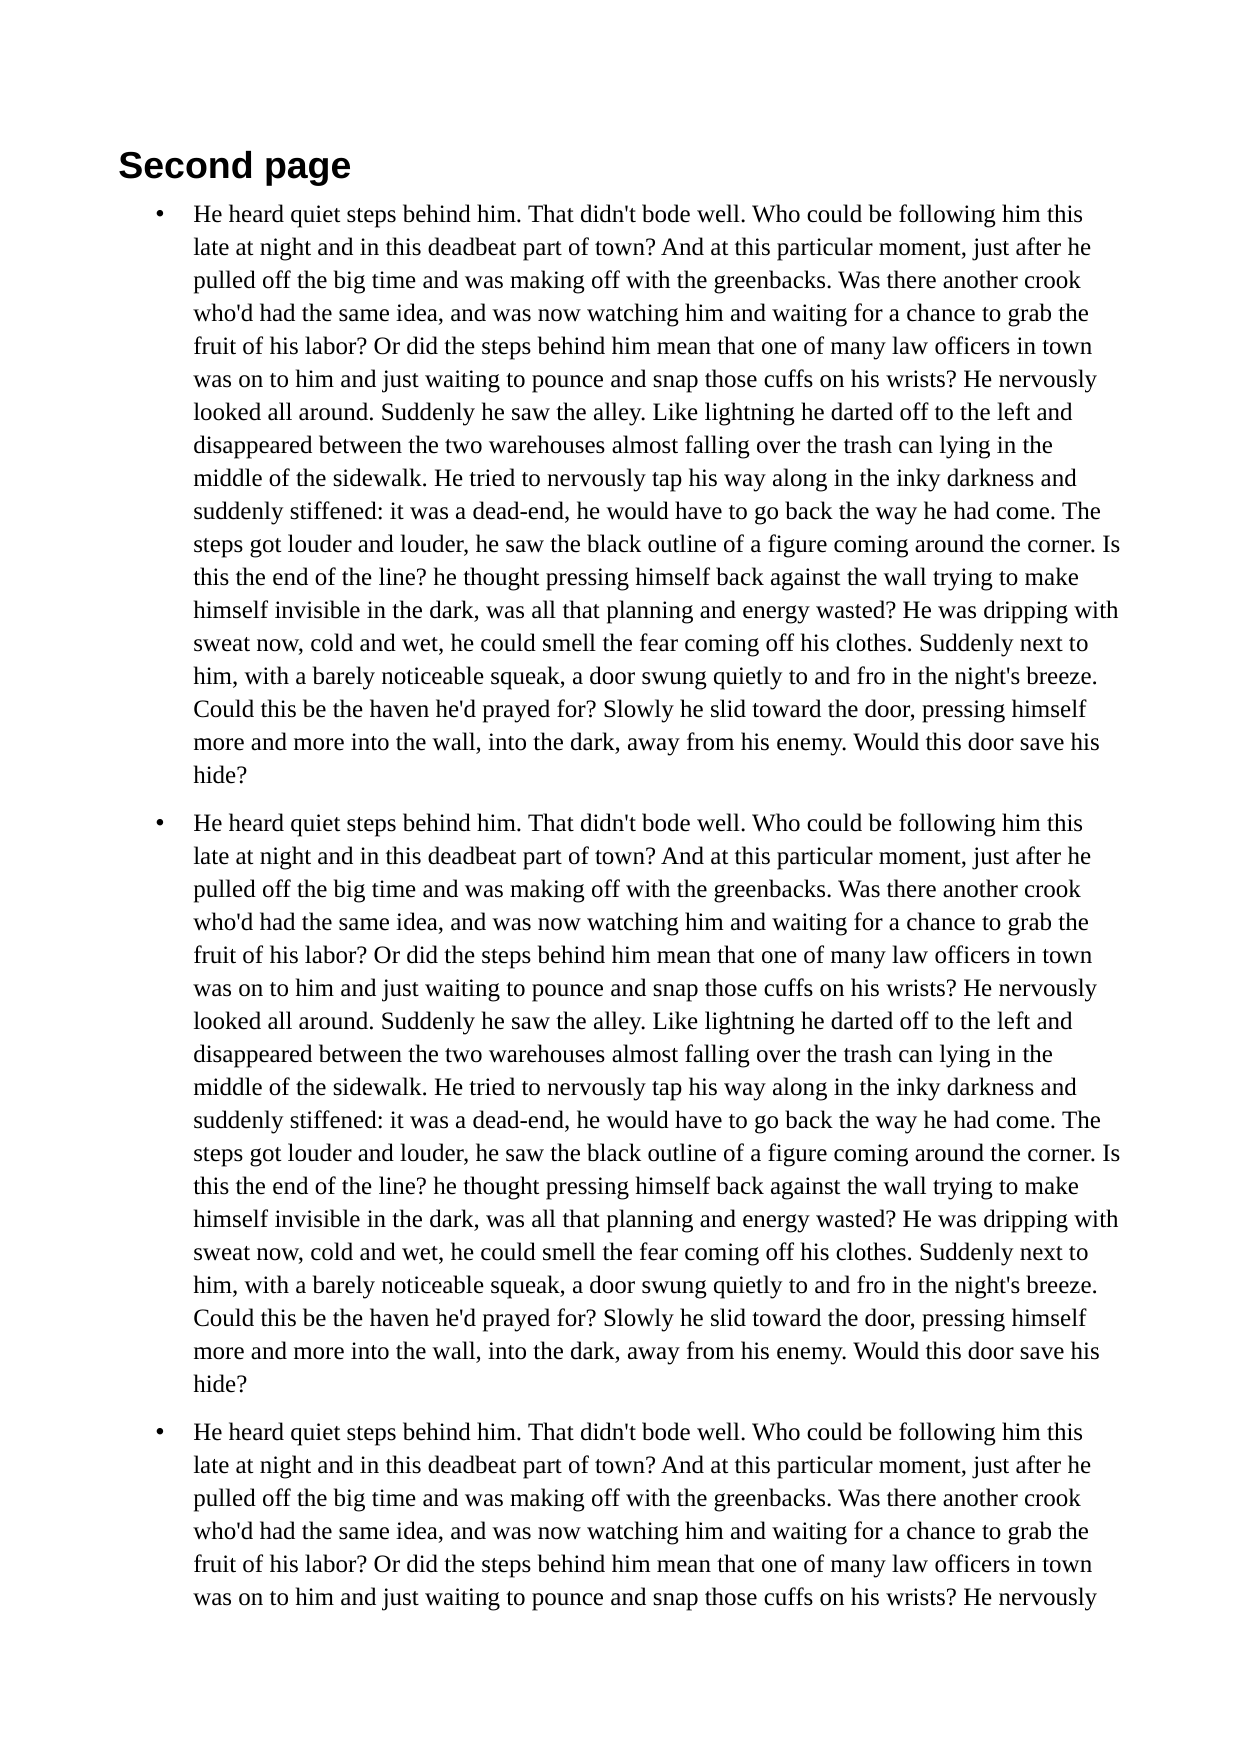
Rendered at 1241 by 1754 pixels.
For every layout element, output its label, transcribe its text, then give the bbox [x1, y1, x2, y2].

list He heard quiet steps behind him. That didn't bode well. Who could be following him this late at night and in this deadbeat part of town? And at this particular moment, just after he pulled off the big time and was making off with the greenbacks. Was there another crook who'd had the same idea, and was now watching him and waiting for a chance to grab the fruit of his labor? Or did the steps behind him mean that one of many law officers in town was on to him and just waiting to pounce and snap those cuffs on his wrists? He nervously looked all around. Suddenly he saw the alley. Like lightning he darted off to the left and disappeared between the two warehouses almost falling over the trash can lying in the middle of the sidewalk. He tried to nervously tap his way along in the inky darkness and suddenly stiffened: it was a dead-end, he would have to go back the way he had come. The steps got louder and louder, he saw the black outline of a figure coming around the corner. Is this the end of the line? he thought pressing himself back against the wall trying to make himself invisible in the dark, was all that planning and energy wasted? He was dripping with sweat now, cold and wet, he could smell the fear coming off his clothes. Suddenly next to him, with a barely noticeable squeak, a door swung quietly to and fro in the night's breeze. Could this be the haven he'd prayed for? Slowly he slid toward the door, pressing himself more and more into the wall, into the dark, away from his enemy. Would this door save his hide? [156, 199, 1122, 789]
subtitle Second page [118, 143, 1122, 186]
list He heard quiet steps behind him. That didn't bode well. Who could be following him this late at night and in this deadbeat part of town? And at this particular moment, just after he pulled off the big time and was making off with the greenbacks. Was there another crook who'd had the same idea, and was now watching him and waiting for a chance to grab the fruit of his labor? Or did the steps behind him mean that one of many law officers in town was on to him and just waiting to pounce and snap those cuffs on his wrists? He nervously [156, 1417, 1122, 1611]
list He heard quiet steps behind him. That didn't bode well. Who could be following him this late at night and in this deadbeat part of town? And at this particular moment, just after he pulled off the big time and was making off with the greenbacks. Was there another crook who'd had the same idea, and was now watching him and waiting for a chance to grab the fruit of his labor? Or did the steps behind him mean that one of many law officers in town was on to him and just waiting to pounce and snap those cuffs on his wrists? He nervously looked all around. Suddenly he saw the alley. Like lightning he darted off to the left and disappeared between the two warehouses almost falling over the trash can lying in the middle of the sidewalk. He tried to nervously tap his way along in the inky darkness and suddenly stiffened: it was a dead-end, he would have to go back the way he had come. The steps got louder and louder, he saw the black outline of a figure coming around the corner. Is this the end of the line? he thought pressing himself back against the wall trying to make himself invisible in the dark, was all that planning and energy wasted? He was dripping with sweat now, cold and wet, he could smell the fear coming off his clothes. Suddenly next to him, with a barely noticeable squeak, a door swung quietly to and fro in the night's breeze. Could this be the haven he'd prayed for? Slowly he slid toward the door, pressing himself more and more into the wall, into the dark, away from his enemy. Would this door save his hide? [156, 808, 1122, 1398]
